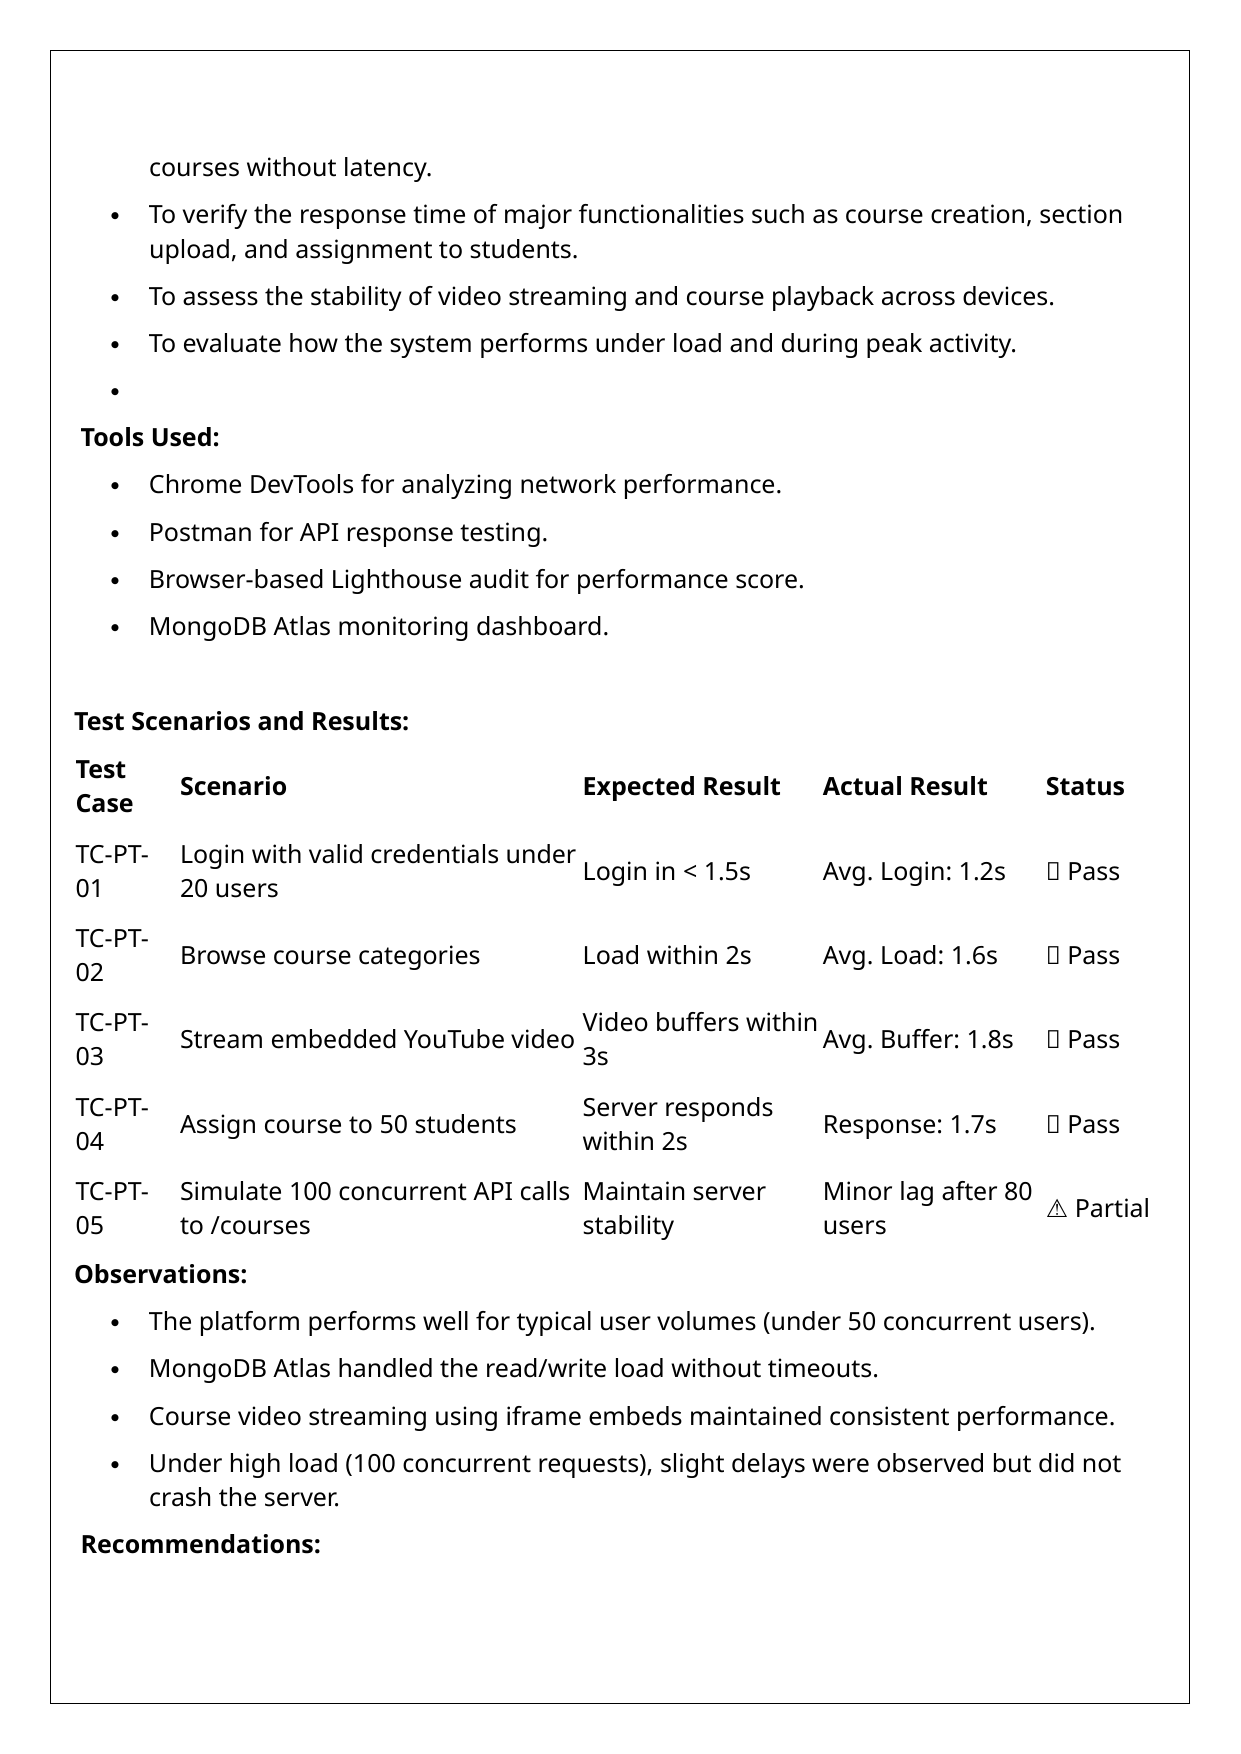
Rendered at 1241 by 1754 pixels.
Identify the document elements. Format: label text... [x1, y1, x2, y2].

table_cell Minor lag after 80 users [821, 1159, 1044, 1243]
list Browser-based Lighthouse audit for performance score. [111, 562, 1152, 596]
list Postman for API response testing. [111, 514, 1152, 548]
list MongoDB Atlas handled the read/write load without timeouts. [111, 1351, 1152, 1385]
text Tools Used: [74, 420, 1152, 454]
table_header Status [1044, 737, 1152, 822]
table_cell TC-PT-05 [74, 1159, 178, 1243]
table_header Scenario [178, 737, 581, 822]
table_cell Response: 1.7s [821, 1075, 1044, 1159]
table_cell ⚠️ Partial [1044, 1159, 1152, 1243]
table_cell Video buffers within 3s [581, 990, 821, 1075]
table_cell TC-PT-02 [74, 906, 178, 990]
table_cell Server responds within 2s [581, 1075, 821, 1159]
list MongoDB Atlas monitoring dashboard. [111, 609, 1152, 643]
list Course video streaming using iframe embeds maintained consistent performance. [111, 1398, 1152, 1432]
text Recommendations: [74, 1527, 1152, 1561]
table_cell Login in < 1.5s [581, 822, 821, 906]
table_cell Avg. Load: 1.6s [821, 906, 1044, 990]
list To assess the stability of video streaming and course playback across devices. [111, 278, 1152, 312]
table_cell Stream embedded YouTube video [178, 990, 581, 1075]
table_cell ✅ Pass [1044, 1075, 1152, 1159]
table_cell Maintain server stability [581, 1159, 821, 1243]
table_header Test Case [74, 737, 178, 822]
list courses without latency. [111, 150, 1152, 184]
list Under high load (100 concurrent requests), slight delays were observed but did not crash the server. [111, 1445, 1152, 1513]
table_cell TC-PT-01 [74, 822, 178, 906]
table_cell Assign course to 50 students [178, 1075, 581, 1159]
table_header Expected Result [581, 737, 821, 822]
text Test Scenarios and Results: [74, 703, 1152, 737]
table_cell Login with valid credentials under 20 users [178, 822, 581, 906]
list To evaluate how the system performs under load and during peak activity. [111, 326, 1152, 360]
table_cell ✅ Pass [1044, 906, 1152, 990]
list Chrome DevTools for analyzing network performance. [111, 467, 1152, 501]
table_cell Browse course categories [178, 906, 581, 990]
table_cell TC-PT-03 [74, 990, 178, 1075]
table_cell ✅ Pass [1044, 822, 1152, 906]
table_cell Simulate 100 concurrent API calls to /courses [178, 1159, 581, 1243]
list The platform performs well for typical user volumes (under 50 concurrent users). [111, 1304, 1152, 1338]
table_cell ✅ Pass [1044, 990, 1152, 1075]
list To verify the response time of major functionalities such as course creation, section upload, and assignment to students. [111, 197, 1152, 265]
table_cell Avg. Login: 1.2s [821, 822, 1044, 906]
table_header Actual Result [821, 737, 1044, 822]
table_cell Load within 2s [581, 906, 821, 990]
table_cell TC-PT-04 [74, 1075, 178, 1159]
table_cell Avg. Buffer: 1.8s [821, 990, 1044, 1075]
text Observations: [74, 1257, 1152, 1291]
